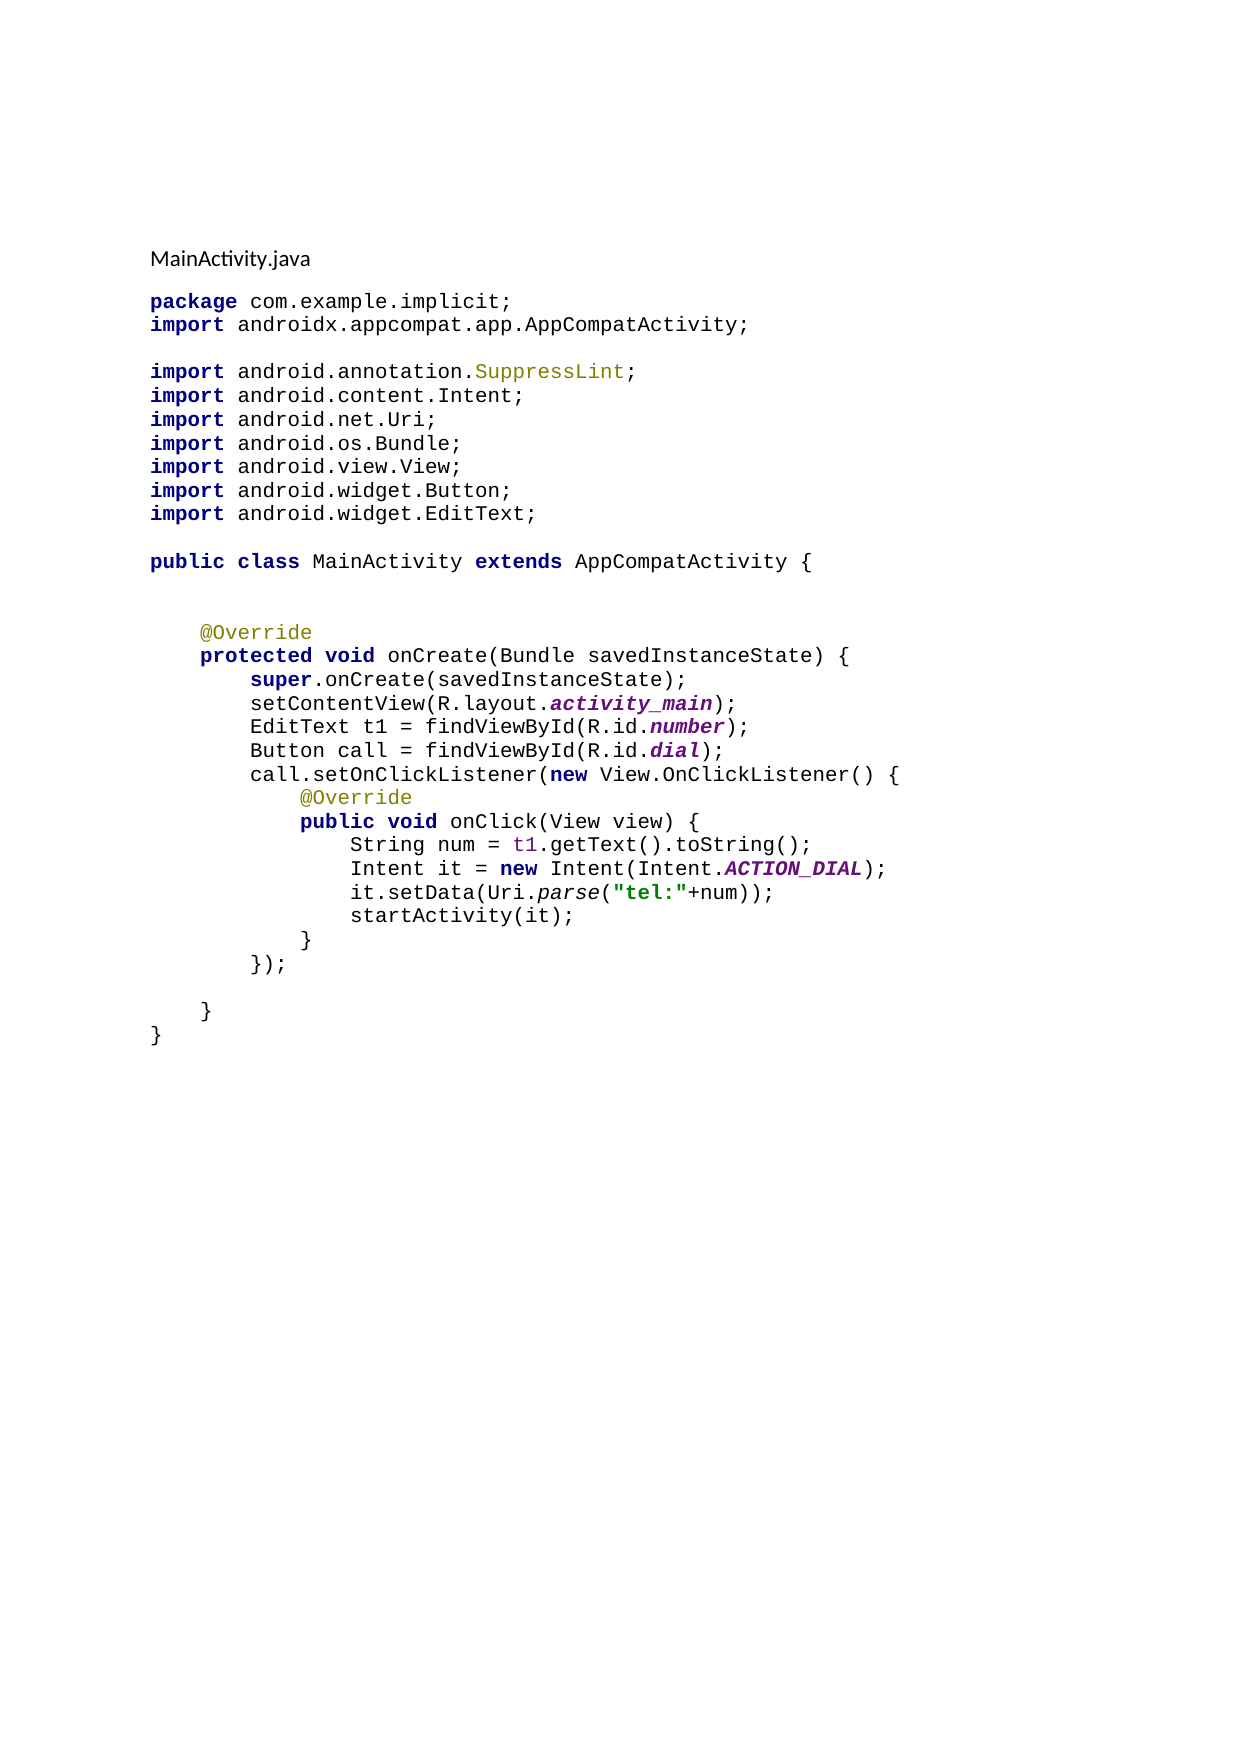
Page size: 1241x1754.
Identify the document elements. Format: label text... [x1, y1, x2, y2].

text MainActivity.java [150, 244, 1090, 272]
text package com.example.implicit; import androidx.appcompat.app.AppCompatActivity; import android.annotation.SuppressLint; import android.content.Intent; import android.net.Uri; import android.os.Bundle; import android.view.View; import android.widget.Button; import android.widget.EditText; public class MainActivity extends AppCompatActivity { @Override protected void onCreate(Bundle savedInstanceState) { super.onCreate(savedInstanceState); setContentView(R.layout.activity_main); EditText t1 = findViewById(R.id.number); Button call = findViewById(R.id.dial); call.setOnClickListener(new View.OnClickListener() { @Override public void onClick(View view) { String num = t1.getText().toString(); Intent it = new Intent(Intent.ACTION_DIAL); it.setData(Uri.parse("tel:"+num)); startActivity(it); } }); } } [150, 291, 1090, 1047]
